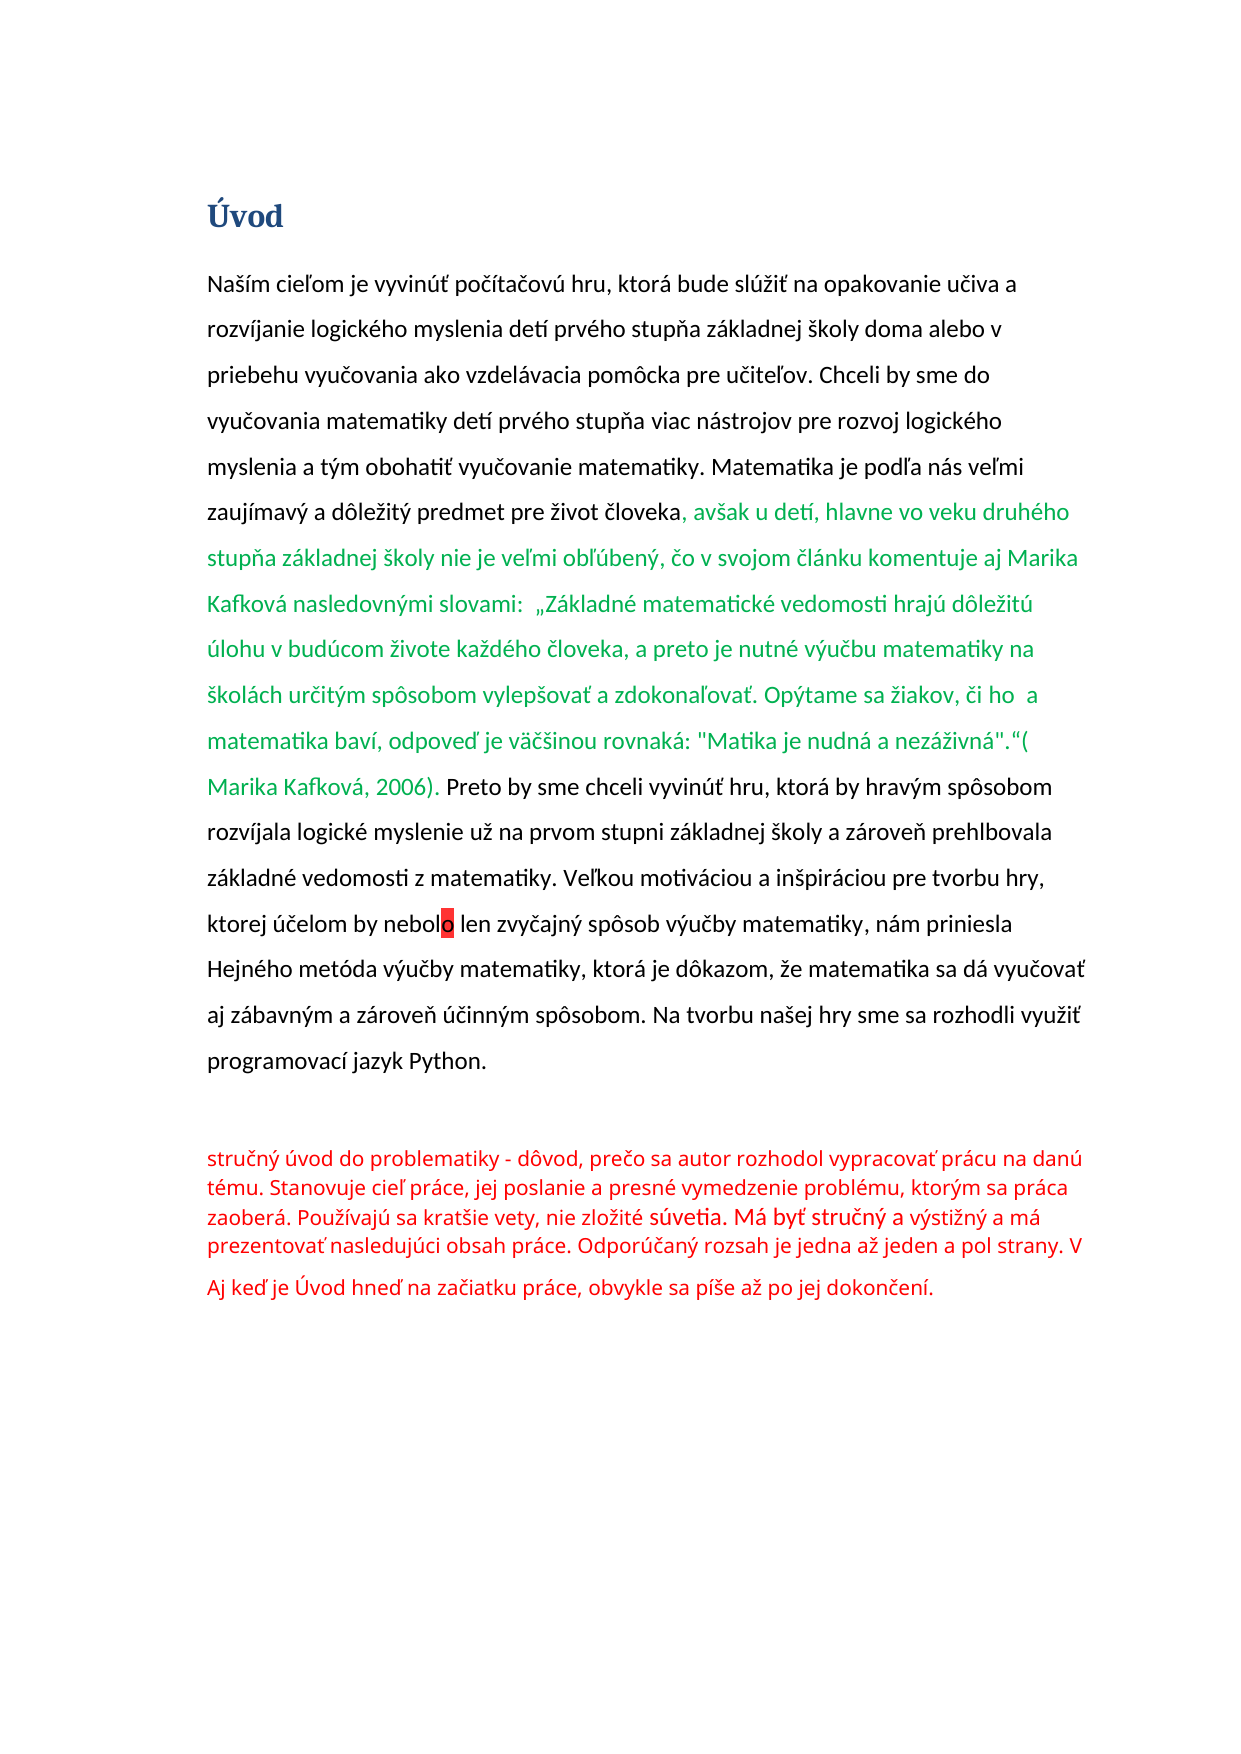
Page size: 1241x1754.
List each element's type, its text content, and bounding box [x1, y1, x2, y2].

text Naším cieľom je vyvinúť počítačovú hru, ktorá bude slúžiť na opakovanie učiva a rozvíjanie logického myslenia detí prvého stupňa základnej školy doma alebo v priebehu vyučovania ako vzdelávacia pomôcka pre učiteľov. Chceli by sme do vyučovania matematiky detí prvého stupňa viac nástrojov pre rozvoj logického myslenia a tým obohatiť vyučovanie matematiky. Matematika je podľa nás veľmi zaujímavý a dôležitý predmet pre život človeka, avšak u detí, hlavne vo veku druhého stupňa základnej školy nie je veľmi obľúbený, čo v svojom článku komentuje aj Marika Kafková nasledovnými slovami: „Základné matematické vedomosti hrajú dôležitú úlohu v budúcom živote každého človeka, a preto je nutné výučbu matematiky na školách určitým spôsobom vylepšovať a zdokonaľovať. Opýtame sa žiakov, či ho a matematika baví, odpoveď je väčšinou rovnaká: "Matika je nudná a nezáživná".“( Marika Kafková, 2006). Preto by sme chceli vyvinúť hru, ktorá by hravým spôsobom rozvíjala logické myslenie už na prvom stupni základnej školy a zároveň prehlbovala základné vedomosti z matematiky. Veľkou motiváciou a inšpiráciou pre tvorbu hry, ktorej účelom by nebolo len zvyčajný spôsob výučby matematiky, nám priniesla Hejného metóda výučby matematiky, ktorá je dôkazom, že matematika sa dá vyučovať aj zábavným a zároveň účinným spôsobom. Na tvorbu našej hry sme sa rozhodli využiť programovací jazyk Python. [207, 268, 1092, 1076]
text Aj keď je Úvod hneď na začiatku práce, obvykle sa píše až po jej dokončení. [207, 1273, 1092, 1301]
text stručný úvod do problematiky - dôvod, prečo sa autor rozhodol vypracovať prácu na danú tému. Stanovuje cieľ práce, jej poslanie a presné vymedzenie problému, ktorým sa práca zaoberá. Používajú sa kratšie vety, nie zložité súvetia. Má byť stručný a výstižný a má prezentovať nasledujúci obsah práce. Odporúčaný rozsah je jedna až jeden a pol strany. V [207, 1144, 1092, 1260]
subtitle Úvod [207, 198, 1092, 236]
